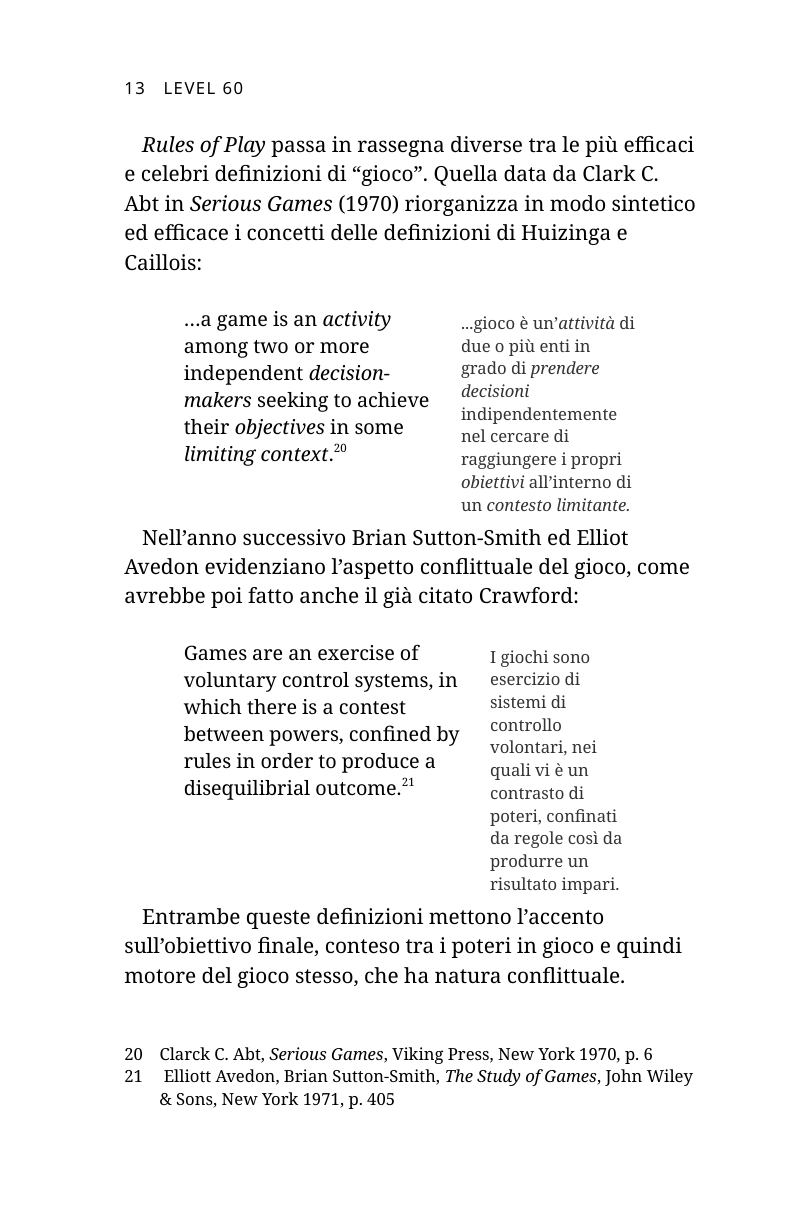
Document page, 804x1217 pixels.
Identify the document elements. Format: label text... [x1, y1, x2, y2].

table_header I giochi sono esercizio di sistemi di controllo volontari, nei quali vi è un contrasto di poteri, confinati da regole così da produrre un risultato impari. [473, 610, 643, 901]
table_header ...gioco è un’attività di due o più enti in grado di prendere decisioni indipendentemente nel cercare di raggiungere i propri obiettivi all’interno di un contesto limitante. [443, 276, 643, 522]
text Nell’anno successivo Brian Sutton-Smith ed Elliot Avedon evidenziano l’aspetto conflittuale del gioco, come avrebbe poi fatto anche il già citato Crawford: [124, 522, 697, 610]
table_header Games are an exercise of voluntary control systems, in which there is a contest between powers, confined by rules in order to produce a disequilibrial outcome. [178, 610, 472, 901]
text Entrambe queste definizioni mettono l’accento sull’obiettivo finale, conteso tra i poteri in gioco e quindi motore del gioco stesso, che ha natura conflittuale. [124, 901, 697, 989]
table_header …a game is an activity among two or more independent decision-makers seeking to achieve their objectives in some limiting context. [178, 276, 443, 522]
text Rules of Play passa in rassegna diverse tra le più efficaci e celebri definizioni di “gioco”. Quella data da Clark C. Abt in Serious Games (1970) riorganizza in modo sintetico ed efficace i concetti delle definizioni di Huizinga e Caillois: [124, 129, 697, 276]
